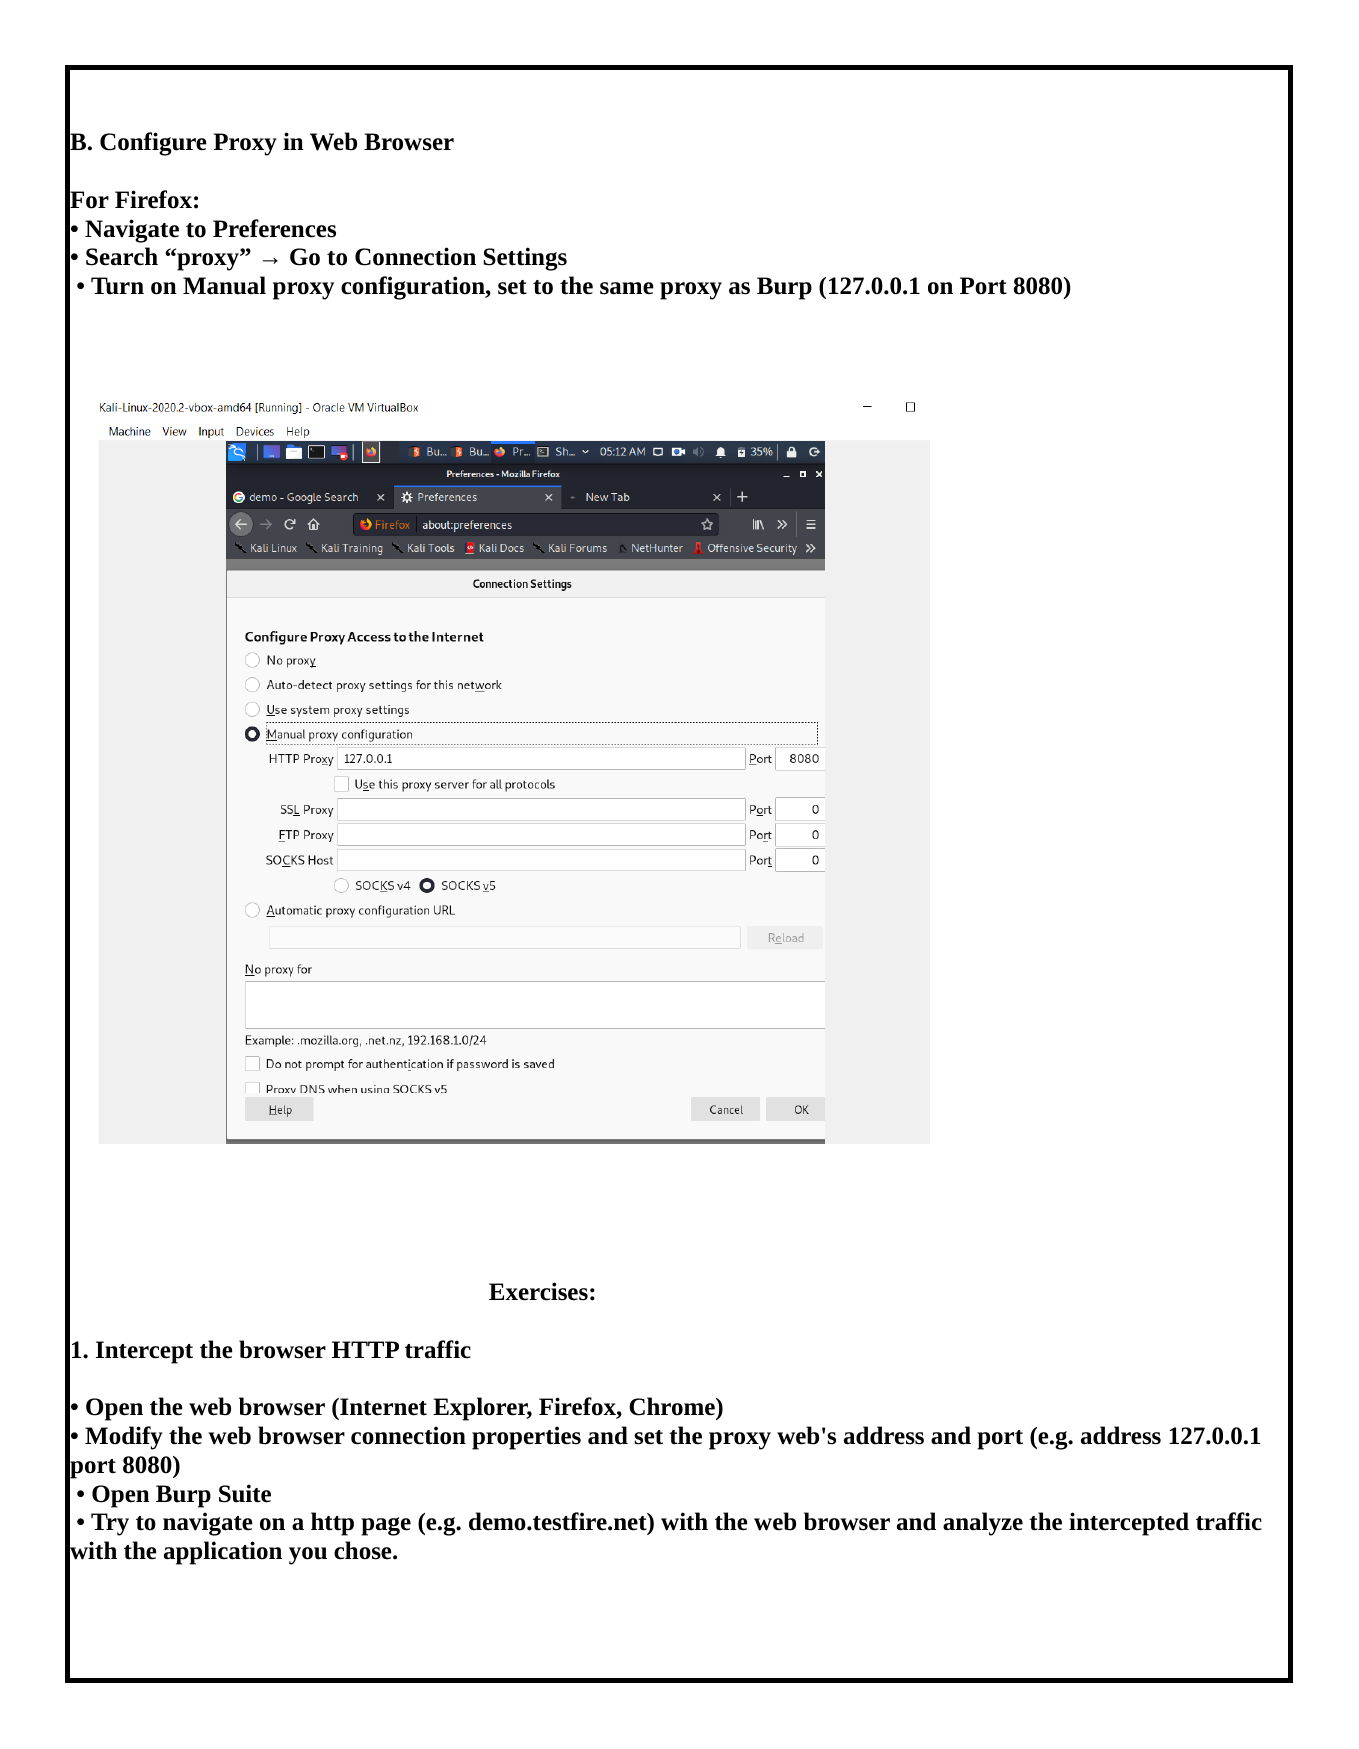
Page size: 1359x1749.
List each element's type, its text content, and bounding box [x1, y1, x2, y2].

text • Try to navigate on a http page (e.g. demo.testfire.net) with the web browser and analyze the intercepted traffic with the application you chose. [70, 1507, 1288, 1565]
text • Turn on Manual proxy configuration, set to the same proxy as Burp (127.0.0.1 on Port 8080) [70, 271, 1288, 300]
text B. Configure Proxy in Web Browser [70, 127, 1288, 156]
text 1. Intercept the browser HTTP traffic [70, 1335, 1288, 1364]
text For Firefox: [70, 185, 1288, 214]
text • Open the web browser (Internet Explorer, Firefox, Chrome) [70, 1392, 1288, 1421]
text • Navigate to Preferences [70, 214, 1288, 242]
text • Open Burp Suite [70, 1479, 1288, 1507]
text • Search “proxy” → Go to Connection Settings [70, 242, 1288, 271]
text Exercises: [70, 1277, 1288, 1306]
picture [98, 400, 930, 1144]
text • Modify the web browser connection properties and set the proxy web's address and port (e.g. address 127.0.0.1 port 8080) [70, 1421, 1288, 1479]
